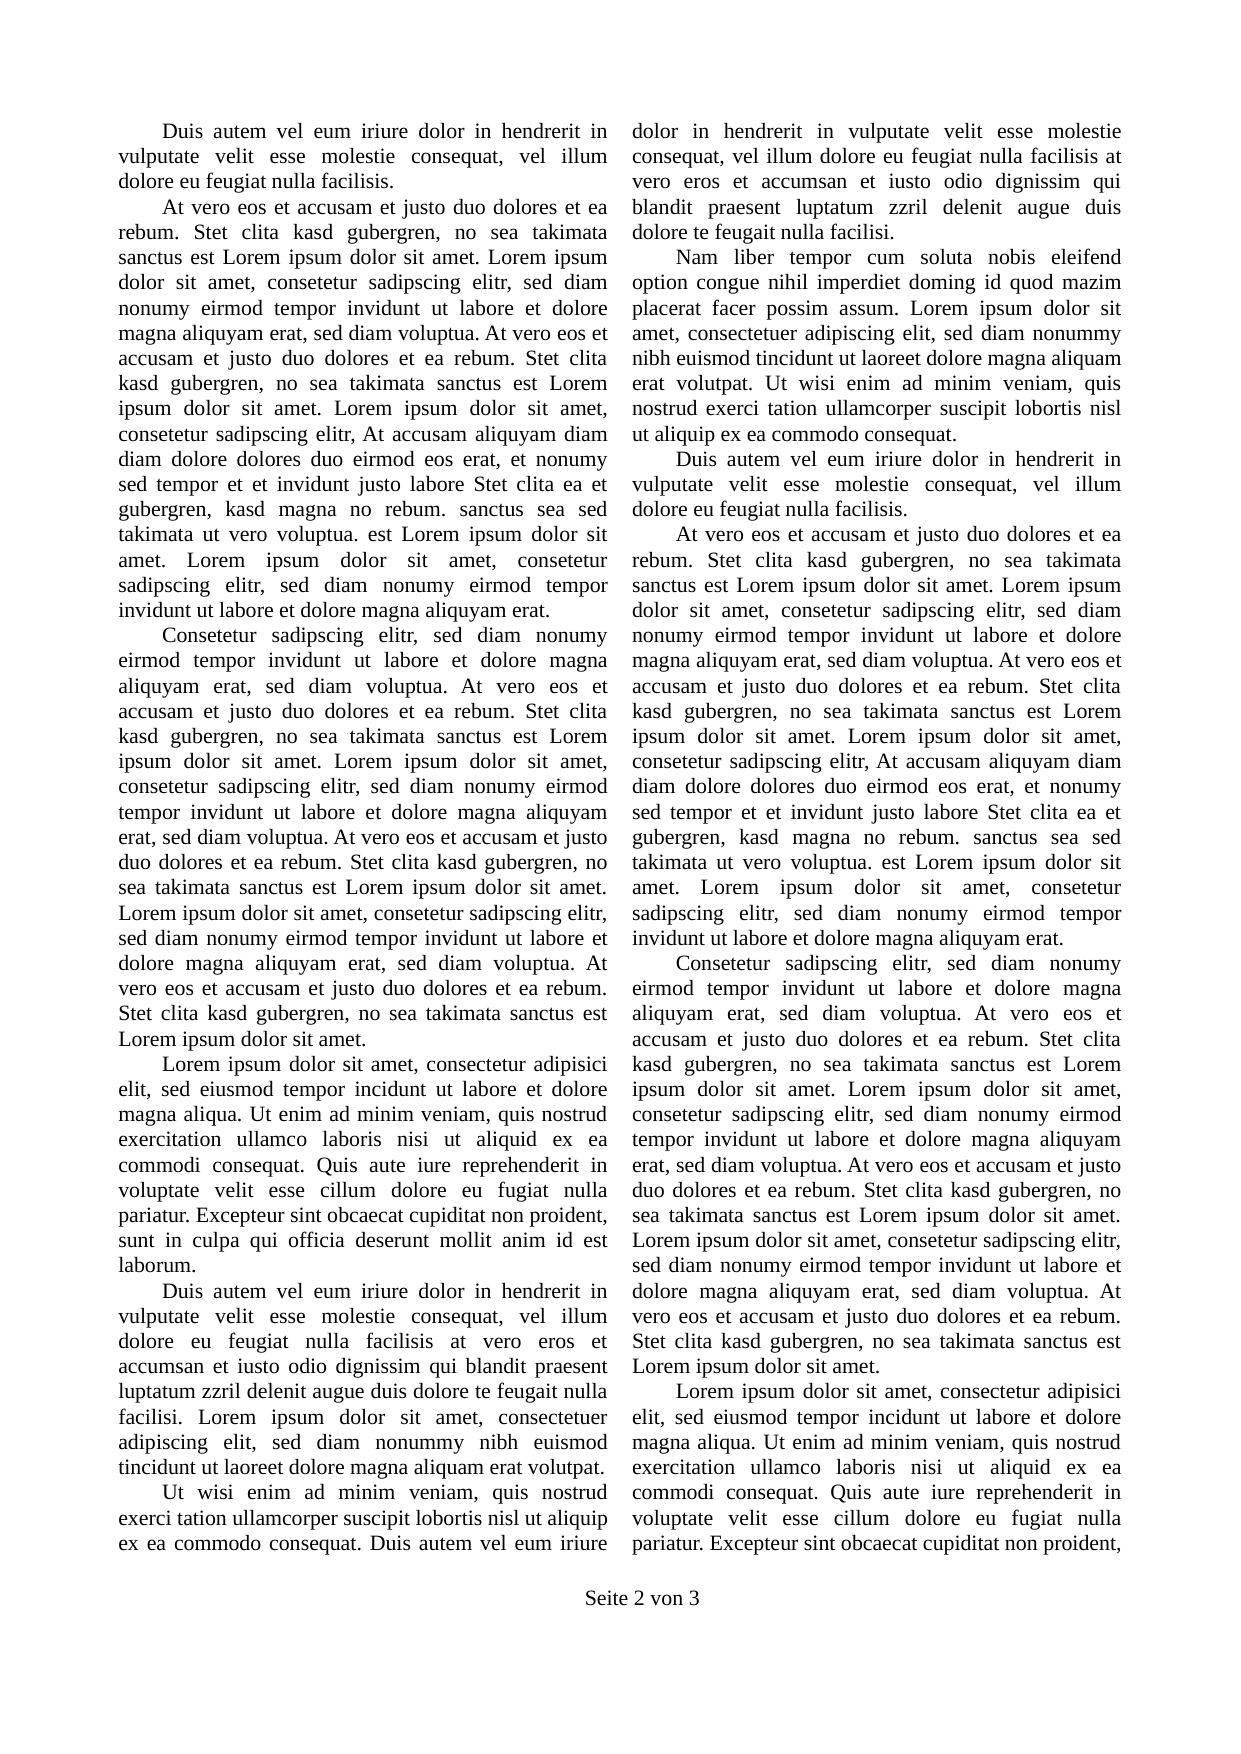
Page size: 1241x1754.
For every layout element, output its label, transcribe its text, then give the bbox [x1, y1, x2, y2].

text At vero eos et accusam et justo duo dolores et ea rebum. Stet clita kasd gubergren, no sea takimata sanctus est Lorem ipsum dolor sit amet. Lorem ipsum dolor sit amet, consetetur sadipscing elitr, sed diam nonumy eirmod tempor invidunt ut labore et dolore magna aliquyam erat, sed diam voluptua. At vero eos et accusam et justo duo dolores et ea rebum. Stet clita kasd gubergren, no sea takimata sanctus est Lorem ipsum dolor sit amet. Lorem ipsum dolor sit amet, consetetur sadipscing elitr, At accusam aliquyam diam diam dolore dolores duo eirmod eos erat, et nonumy sed tempor et et invidunt justo labore Stet clita ea et gubergren, kasd magna no rebum. sanctus sea sed takimata ut vero voluptua. est Lorem ipsum dolor sit amet. Lorem ipsum dolor sit amet, consetetur sadipscing elitr, sed diam nonumy eirmod tempor invidunt ut labore et dolore magna aliquyam erat. [632, 521, 1122, 950]
text Consetetur sadipscing elitr, sed diam nonumy eirmod tempor invidunt ut labore et dolore magna aliquyam erat, sed diam voluptua. At vero eos et accusam et justo duo dolores et ea rebum. Stet clita kasd gubergren, no sea takimata sanctus est Lorem ipsum dolor sit amet. Lorem ipsum dolor sit amet, consetetur sadipscing elitr, sed diam nonumy eirmod tempor invidunt ut labore et dolore magna aliquyam erat, sed diam voluptua. At vero eos et accusam et justo duo dolores et ea rebum. Stet clita kasd gubergren, no sea takimata sanctus est Lorem ipsum dolor sit amet. Lorem ipsum dolor sit amet, consetetur sadipscing elitr, sed diam nonumy eirmod tempor invidunt ut labore et dolore magna aliquyam erat, sed diam voluptua. At vero eos et accusam et justo duo dolores et ea rebum. Stet clita kasd gubergren, no sea takimata sanctus est Lorem ipsum dolor sit amet. [632, 950, 1122, 1378]
text Ut wisi enim ad minim veniam, quis nostrud exerci tation ullamcorper suscipit lobortis nisl ut aliquip ex ea commodo consequat. Duis autem vel eum iriure [118, 1479, 608, 1555]
text Duis autem vel eum iriure dolor in hendrerit in vulputate velit esse molestie consequat, vel illum dolore eu feugiat nulla facilisis. [632, 446, 1122, 521]
text At vero eos et accusam et justo duo dolores et ea rebum. Stet clita kasd gubergren, no sea takimata sanctus est Lorem ipsum dolor sit amet. Lorem ipsum dolor sit amet, consetetur sadipscing elitr, sed diam nonumy eirmod tempor invidunt ut labore et dolore magna aliquyam erat, sed diam voluptua. At vero eos et accusam et justo duo dolores et ea rebum. Stet clita kasd gubergren, no sea takimata sanctus est Lorem ipsum dolor sit amet. Lorem ipsum dolor sit amet, consetetur sadipscing elitr, At accusam aliquyam diam diam dolore dolores duo eirmod eos erat, et nonumy sed tempor et et invidunt justo labore Stet clita ea et gubergren, kasd magna no rebum. sanctus sea sed takimata ut vero voluptua. est Lorem ipsum dolor sit amet. Lorem ipsum dolor sit amet, consetetur sadipscing elitr, sed diam nonumy eirmod tempor invidunt ut labore et dolore magna aliquyam erat. [118, 194, 608, 622]
text dolor in hendrerit in vulputate velit esse molestie consequat, vel illum dolore eu feugiat nulla facilisis at vero eros et accumsan et iusto odio dignissim qui blandit praesent luptatum zzril delenit augue duis dolore te feugait nulla facilisi. [632, 118, 1122, 244]
text Lorem ipsum dolor sit amet, consectetur adipisici elit, sed eiusmod tempor incidunt ut labore et dolore magna aliqua. Ut enim ad minim veniam, quis nostrud exercitation ullamco laboris nisi ut aliquid ex ea commodi consequat. Quis aute iure reprehenderit in voluptate velit esse cillum dolore eu fugiat nulla pariatur. Excepteur sint obcaecat cupiditat non proident, sunt in culpa qui officia deserunt mollit anim id est laborum. [118, 1051, 608, 1278]
text Duis autem vel eum iriure dolor in hendrerit in vulputate velit esse molestie consequat, vel illum dolore eu feugiat nulla facilisis. [118, 118, 608, 194]
text Duis autem vel eum iriure dolor in hendrerit in vulputate velit esse molestie consequat, vel illum dolore eu feugiat nulla facilisis at vero eros et accumsan et iusto odio dignissim qui blandit praesent luptatum zzril delenit augue duis dolore te feugait nulla facilisi. Lorem ipsum dolor sit amet, consectetuer adipiscing elit, sed diam nonummy nibh euismod tincidunt ut laoreet dolore magna aliquam erat volutpat. [118, 1278, 608, 1479]
text Lorem ipsum dolor sit amet, consectetur adipisici elit, sed eiusmod tempor incidunt ut labore et dolore magna aliqua. Ut enim ad minim veniam, quis nostrud exercitation ullamco laboris nisi ut aliquid ex ea commodi consequat. Quis aute iure reprehenderit in voluptate velit esse cillum dolore eu fugiat nulla pariatur. Excepteur sint obcaecat cupiditat non proident, [632, 1378, 1122, 1555]
text Nam liber tempor cum soluta nobis eleifend option congue nihil imperdiet doming id quod mazim placerat facer possim assum. Lorem ipsum dolor sit amet, consectetuer adipiscing elit, sed diam nonummy nibh euismod tincidunt ut laoreet dolore magna aliquam erat volutpat. Ut wisi enim ad minim veniam, quis nostrud exerci tation ullamcorper suscipit lobortis nisl ut aliquip ex ea commodo consequat. [632, 244, 1122, 446]
text Consetetur sadipscing elitr, sed diam nonumy eirmod tempor invidunt ut labore et dolore magna aliquyam erat, sed diam voluptua. At vero eos et accusam et justo duo dolores et ea rebum. Stet clita kasd gubergren, no sea takimata sanctus est Lorem ipsum dolor sit amet. Lorem ipsum dolor sit amet, consetetur sadipscing elitr, sed diam nonumy eirmod tempor invidunt ut labore et dolore magna aliquyam erat, sed diam voluptua. At vero eos et accusam et justo duo dolores et ea rebum. Stet clita kasd gubergren, no sea takimata sanctus est Lorem ipsum dolor sit amet. Lorem ipsum dolor sit amet, consetetur sadipscing elitr, sed diam nonumy eirmod tempor invidunt ut labore et dolore magna aliquyam erat, sed diam voluptua. At vero eos et accusam et justo duo dolores et ea rebum. Stet clita kasd gubergren, no sea takimata sanctus est Lorem ipsum dolor sit amet. [118, 622, 608, 1051]
